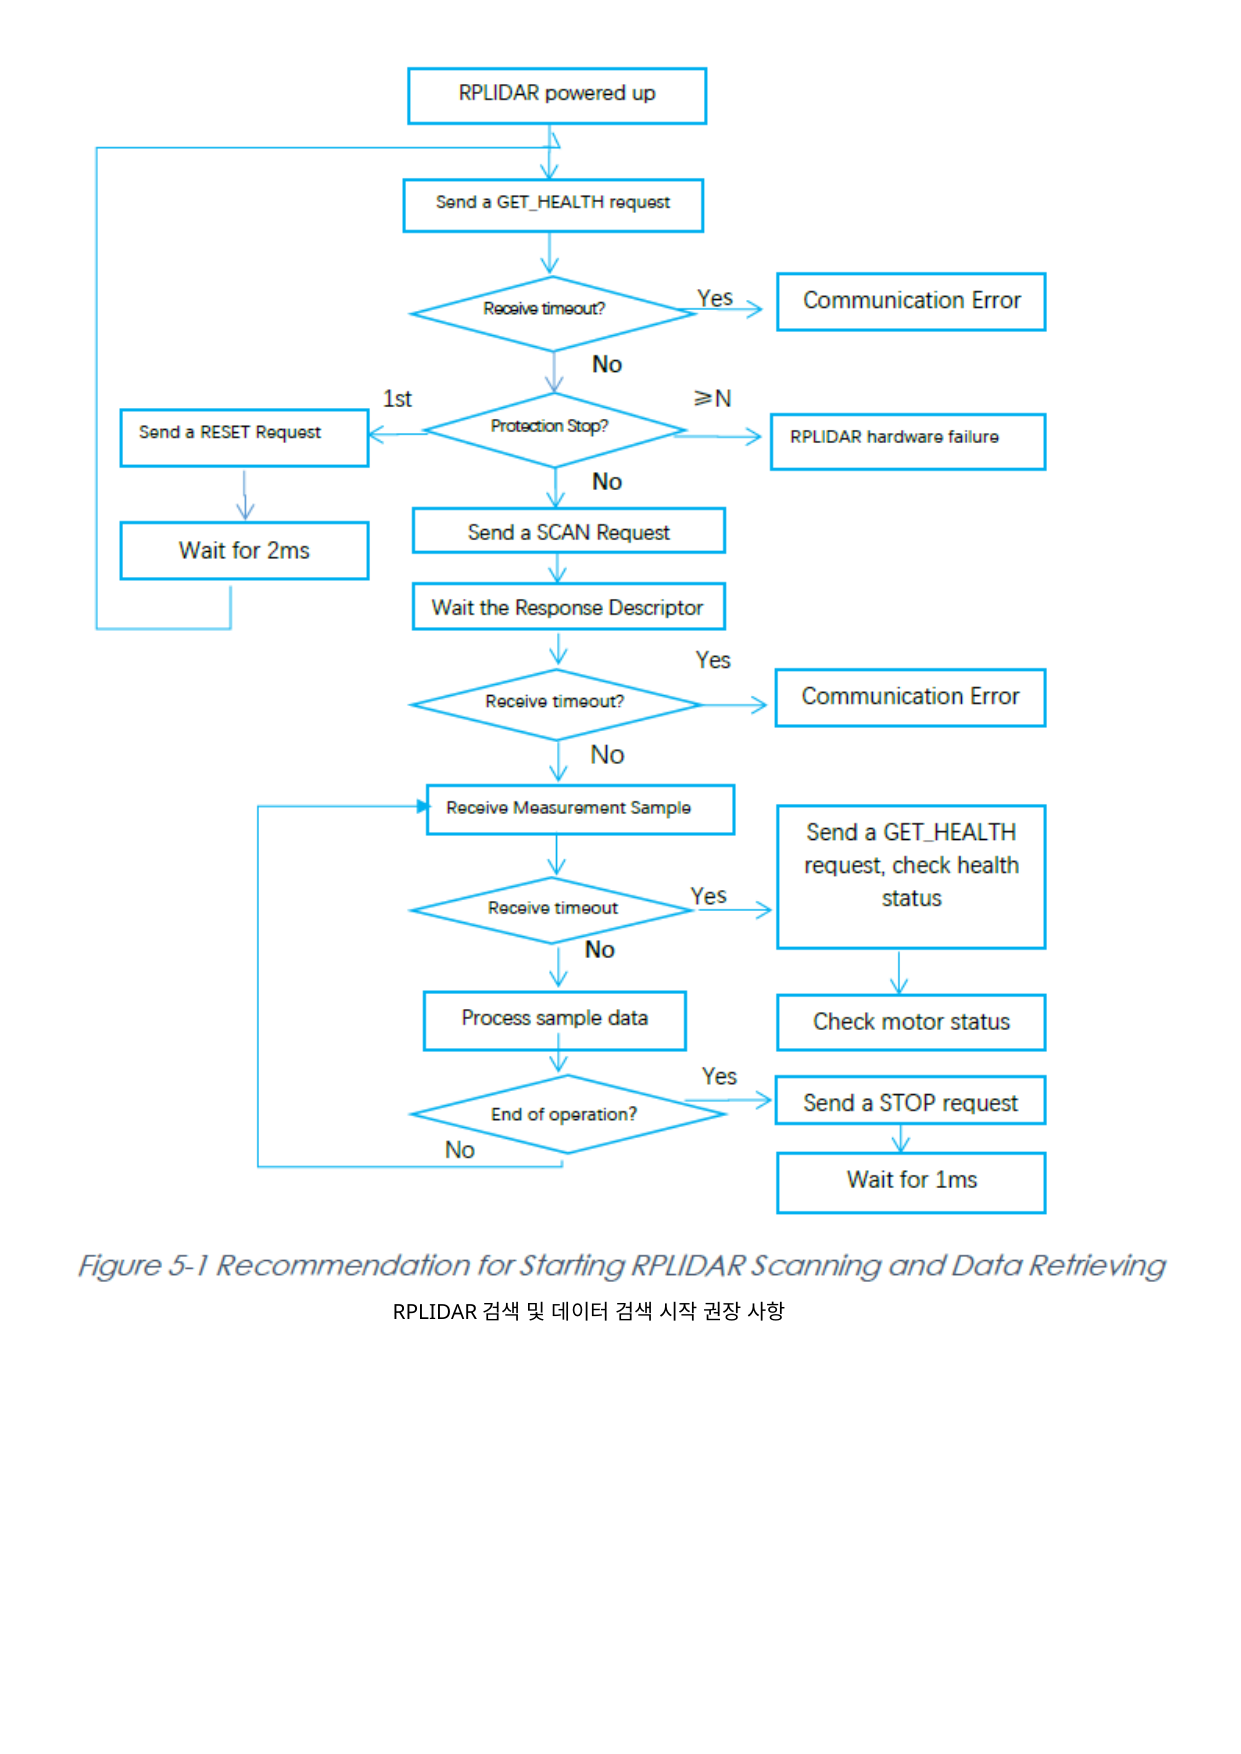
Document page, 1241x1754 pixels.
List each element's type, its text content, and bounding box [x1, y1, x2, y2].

picture [62, 59, 1183, 1296]
text RPLIDAR 검색 및 데이터 검색 시작 권장 사항 [59, 1295, 1181, 1325]
